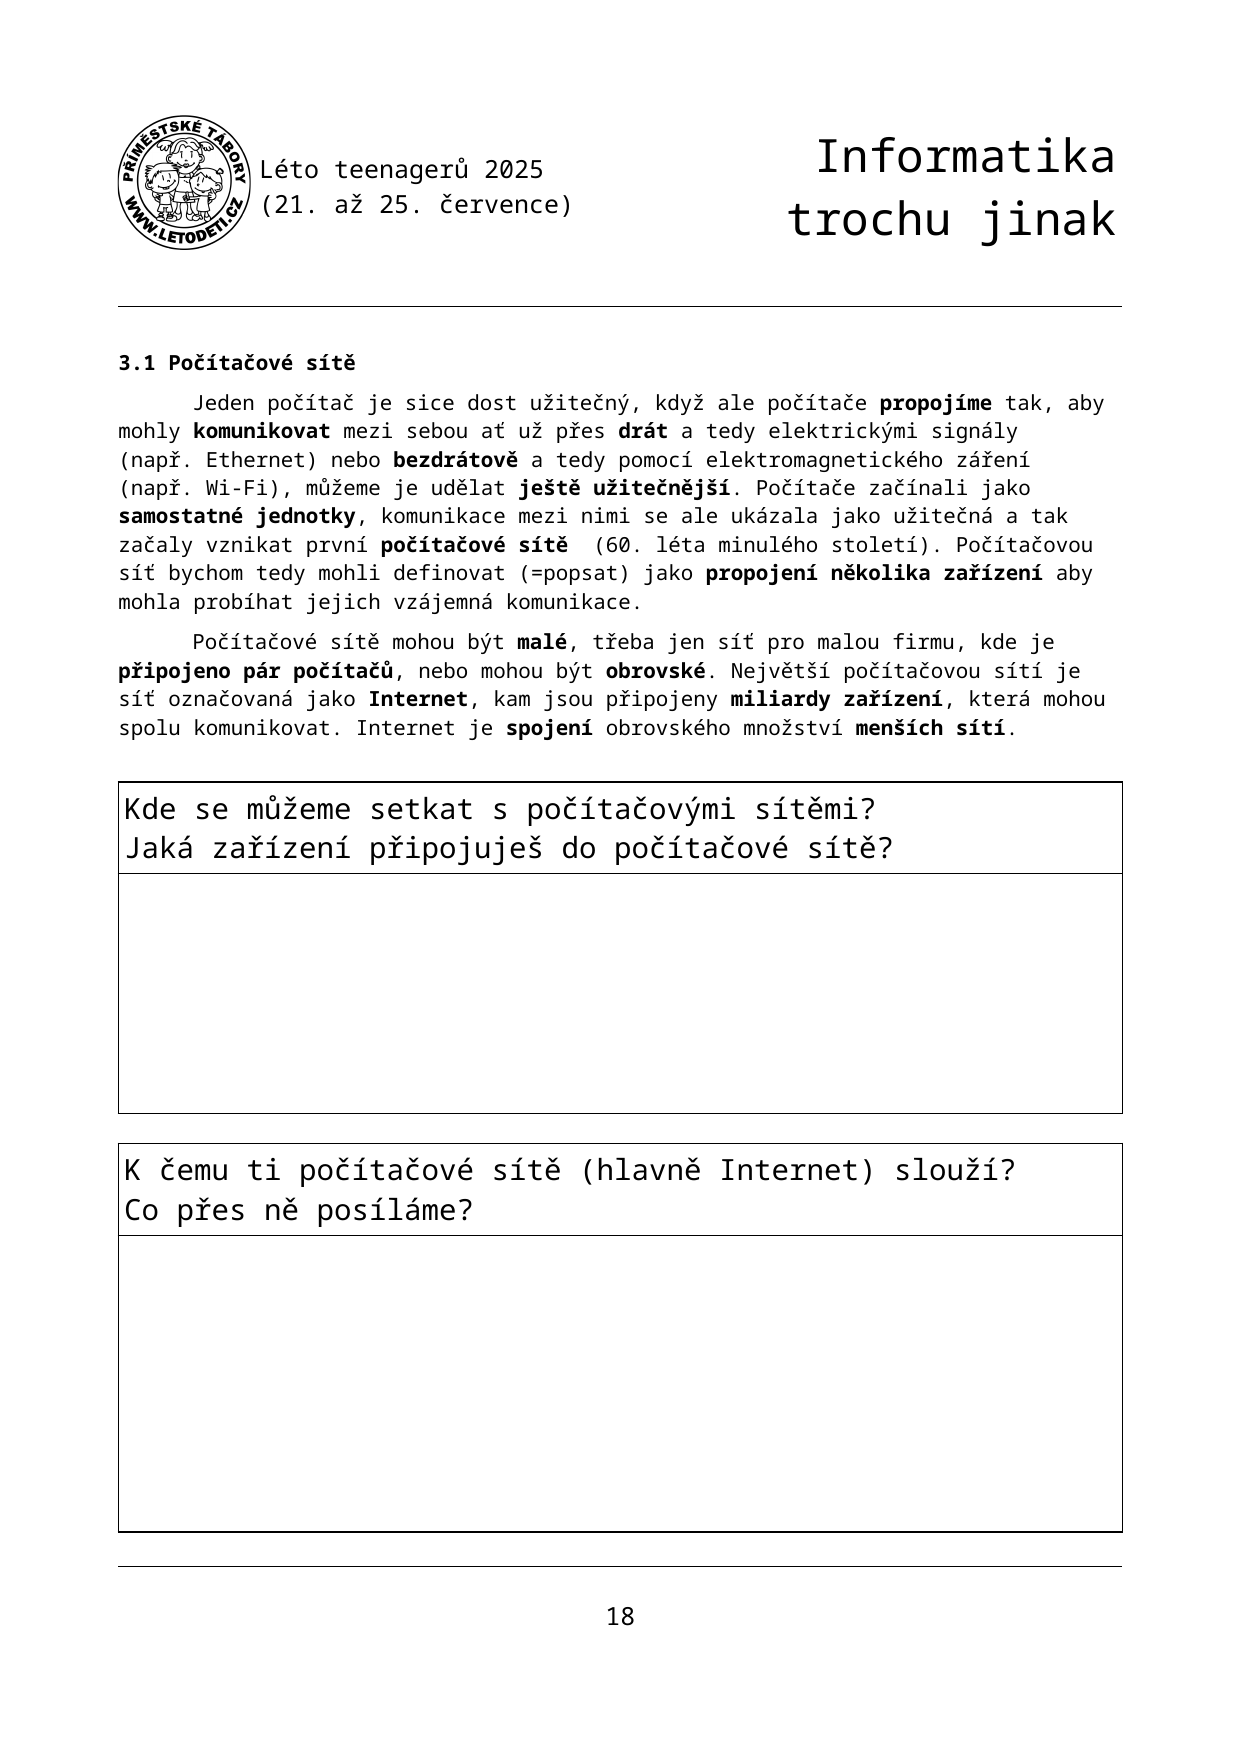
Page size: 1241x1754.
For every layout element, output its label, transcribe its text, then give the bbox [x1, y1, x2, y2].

text Počítačové sítě mohou být malé, třeba jen síť pro malou firmu, kde je připojeno pár počítačů, nebo mohou být obrovské. Největší počítačovou sítí je síť označovaná jako Internet, kam jsou připojeny miliardy zařízení, která mohou spolu komunikovat. Internet je spojení obrovského množství menších sítí. [118, 627, 1122, 741]
picture [117, 114, 251, 250]
table_cell [119, 874, 1122, 1113]
table_header K čemu ti počítačové sítě (hlavně Internet) slouží? Co přes ně posíláme? [119, 1144, 1122, 1234]
text 3.1 Počítačové sítě [118, 348, 1122, 376]
text Jeden počítač je sice dost užitečný, když ale počítače propojíme tak, aby mohly komunikovat mezi sebou ať už přes drát a tedy elektrickými signály (např. Ethernet) nebo bezdrátově a tedy pomocí elektromagnetického záření (např. Wi-Fi), můžeme je udělat ještě užitečnější. Počítače začínali jako samostatné jednotky, komunikace mezi nimi se ale ukázala jako užitečná a tak začaly vznikat první počítačové sítě (60. léta minulého století). Počítačovou síť bychom tedy mohli definovat (=popsat) jako propojení několika zařízení aby mohla probíhat jejich vzájemná komunikace. [118, 388, 1122, 615]
table_header Kde se můžeme setkat s počítačovými sítěmi? Jaká zařízení připojuješ do počítačové sítě? [119, 783, 1122, 873]
table_cell [119, 1236, 1122, 1531]
